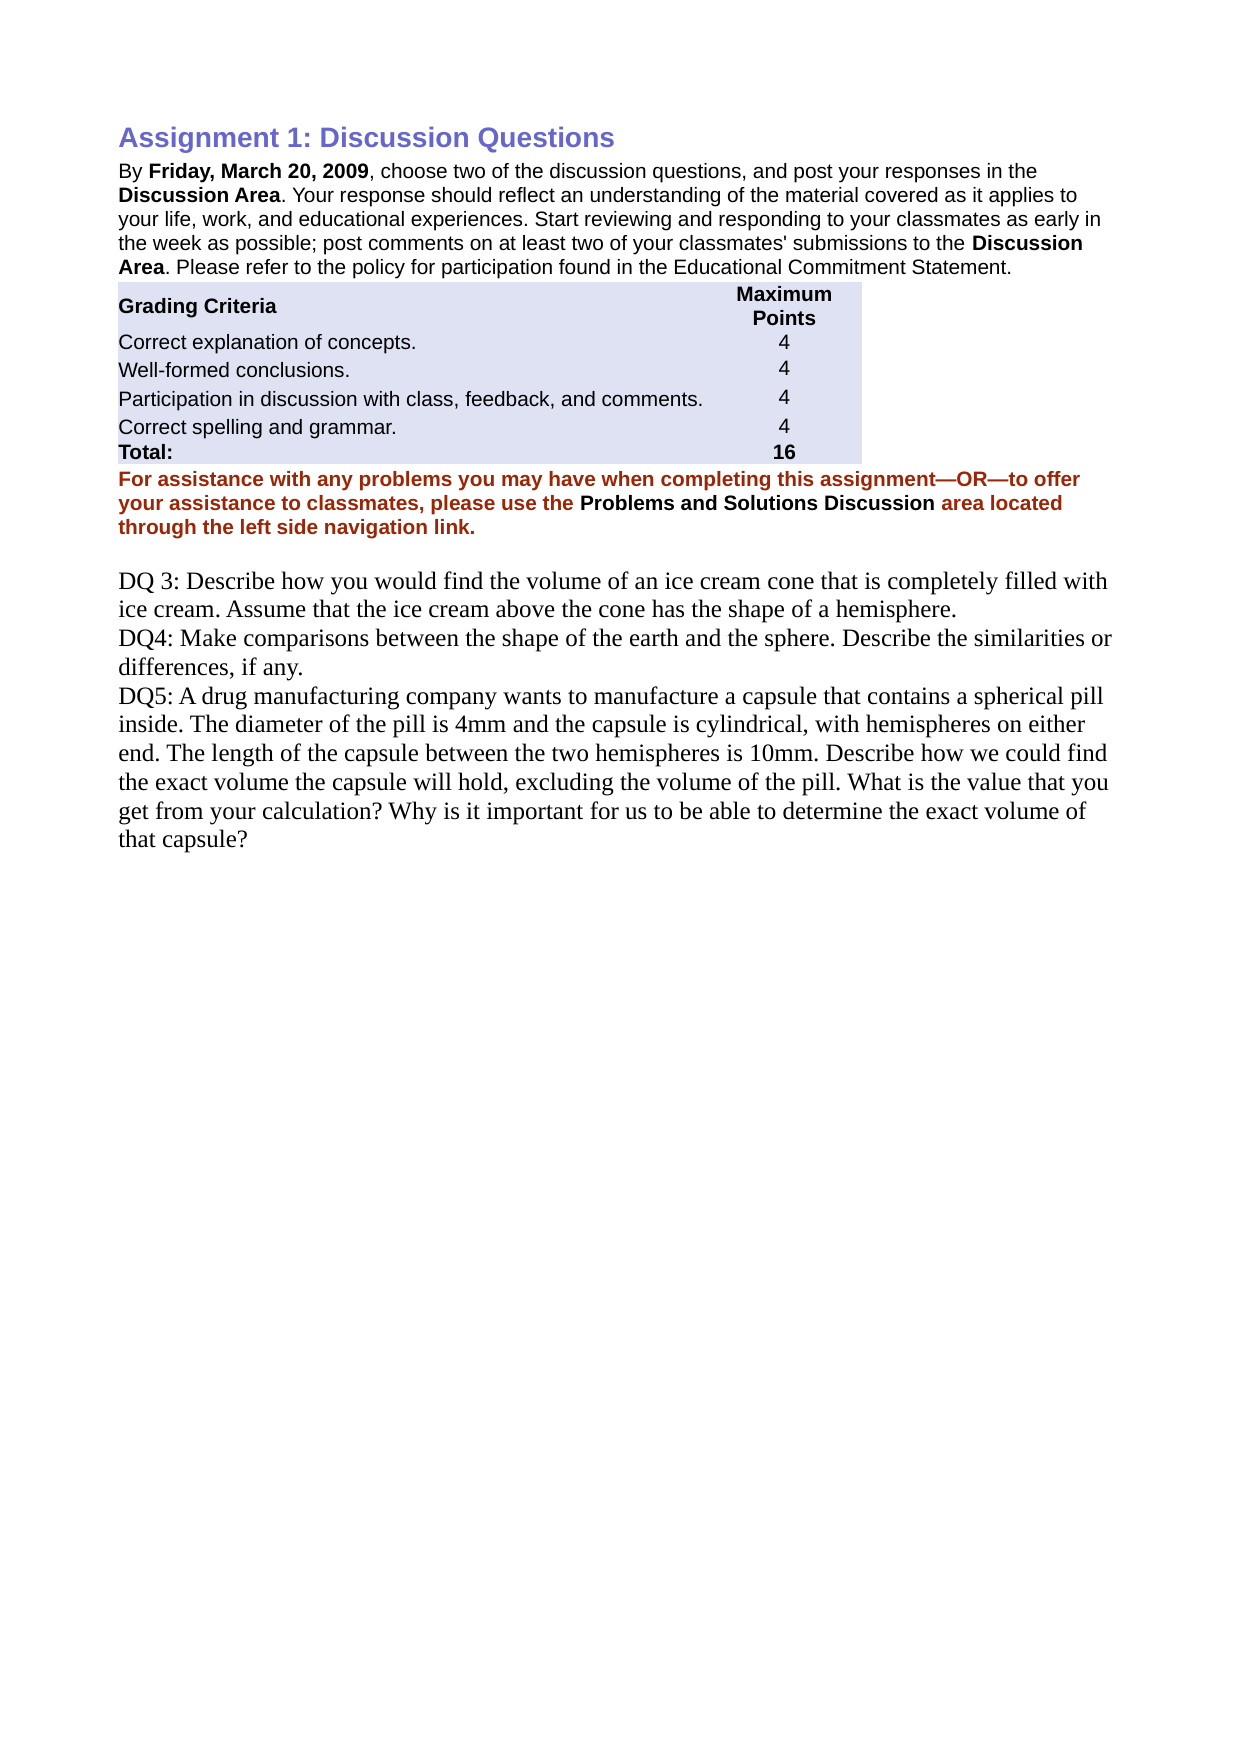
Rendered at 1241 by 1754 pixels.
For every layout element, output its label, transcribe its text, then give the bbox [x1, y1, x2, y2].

table_header Maximum Points [706, 282, 862, 330]
text DQ4: Make comparisons between the shape of the earth and the sphere. Describe the similarities or differences, if any. [118, 623, 1122, 681]
table_cell 4 [706, 411, 862, 440]
table_cell Well-formed conclusions. [118, 354, 706, 383]
table_cell Correct spelling and grammar. [118, 411, 706, 440]
table_cell Participation in discussion with class, feedback, and comments. [118, 383, 706, 411]
table_cell 4 [706, 330, 862, 354]
table_cell 4 [706, 354, 862, 383]
text For assistance with any problems you may have when completing this assignment—OR—to offer your assistance to classmates, please use the Problems and Solutions Discussion area located through the left side navigation link. [118, 467, 1122, 539]
table_cell 16 [706, 440, 862, 464]
table_cell Correct explanation of concepts. [118, 330, 706, 354]
text By Friday, March 20, 2009, choose two of the discussion questions, and post your responses in the Discussion Area. Your response should reflect an understanding of the material covered as it applies to your life, work, and educational experiences. Start reviewing and responding to your classmates as early in the week as possible; post comments on at least two of your classmates' submissions to the Discussion Area. Please refer to the policy for participation found in the Educational Commitment Statement. [118, 159, 1122, 279]
table_cell Total: [118, 440, 706, 464]
table_header Grading Criteria [118, 282, 706, 330]
text DQ5: A drug manufacturing company wants to manufacture a capsule that contains a spherical pill inside. The diameter of the pill is 4mm and the capsule is cylindrical, with hemispheres on either end. The length of the capsule between the two hemispheres is 10mm. Describe how we could find the exact volume the capsule will hold, excluding the volume of the pill. What is the value that you get from your calculation? Why is it important for us to be able to determine the exact volume of that capsule? [118, 681, 1122, 853]
text DQ 3: Describe how you would find the volume of an ice cream cone that is completely filled with ice cream. Assume that the ice cream above the cone has the shape of a hemisphere. [118, 542, 1122, 623]
text Assignment 1: Discussion Questions [118, 121, 1122, 153]
table_cell 4 [706, 383, 862, 411]
